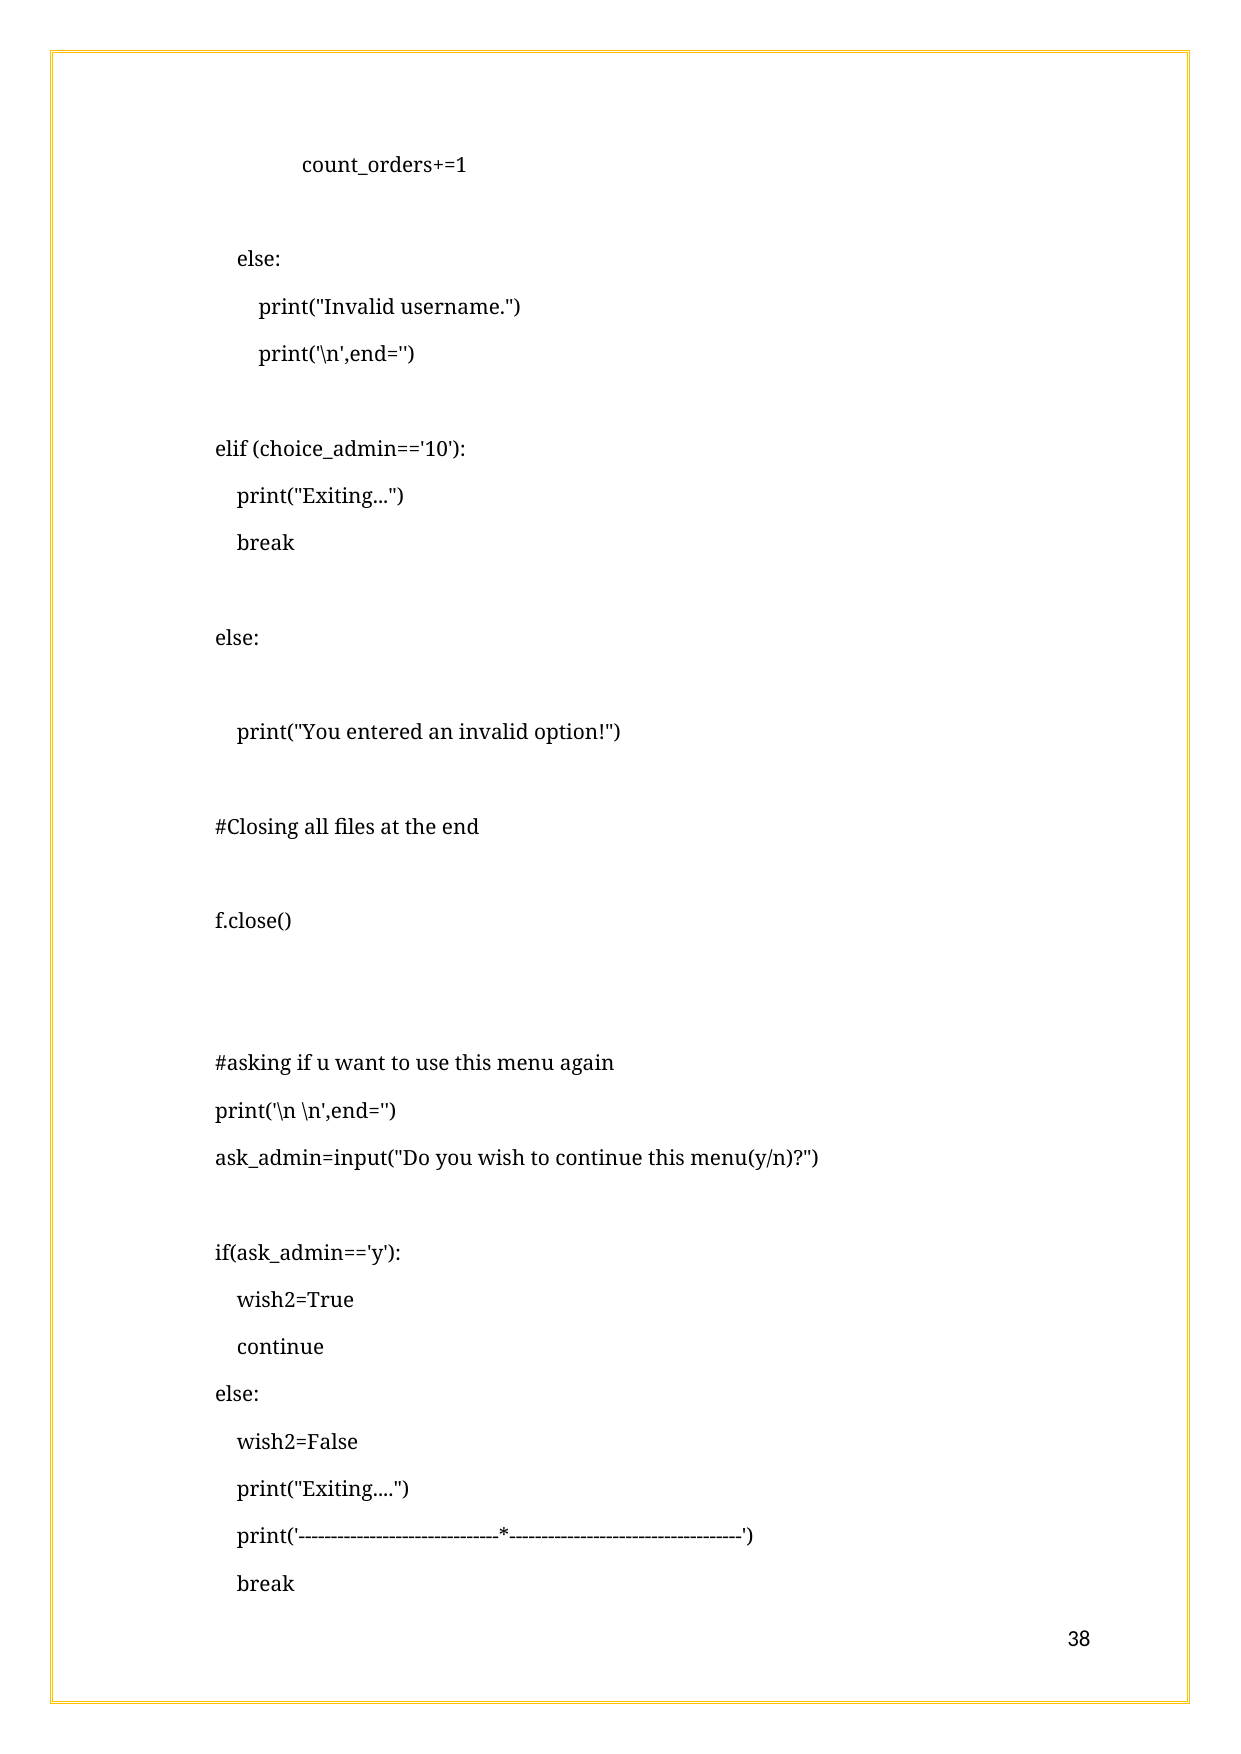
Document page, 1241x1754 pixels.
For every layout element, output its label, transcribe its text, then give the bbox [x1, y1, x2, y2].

text print("Invalid username.") [150, 292, 1090, 320]
text if(ask_admin=='y'): [150, 1238, 1090, 1266]
text print("Exiting...") [150, 481, 1090, 509]
text count_orders+=1 [150, 150, 1090, 178]
text f.close() [150, 907, 1090, 935]
text wish2=True [150, 1285, 1090, 1313]
text break [150, 1569, 1090, 1597]
text #asking if u want to use this menu again [150, 1048, 1090, 1077]
text #Closing all files at the end [150, 812, 1090, 841]
text print("Exiting....") [150, 1474, 1090, 1503]
text print('-------------------------------*------------------------------------') [150, 1521, 1090, 1550]
text continue [150, 1332, 1090, 1361]
text else: [150, 623, 1090, 651]
text break [150, 528, 1090, 557]
text print("You entered an invalid option!") [150, 717, 1090, 746]
text print('\n',end='') [150, 339, 1090, 368]
text ask_admin=input("Do you wish to continue this menu(y/n)?") [150, 1143, 1090, 1172]
text wish2=False [150, 1427, 1090, 1455]
text elif (choice_admin=='10'): [150, 434, 1090, 462]
text else: [150, 1379, 1090, 1408]
text else: [150, 244, 1090, 273]
text print('\n \n',end='') [150, 1096, 1090, 1124]
